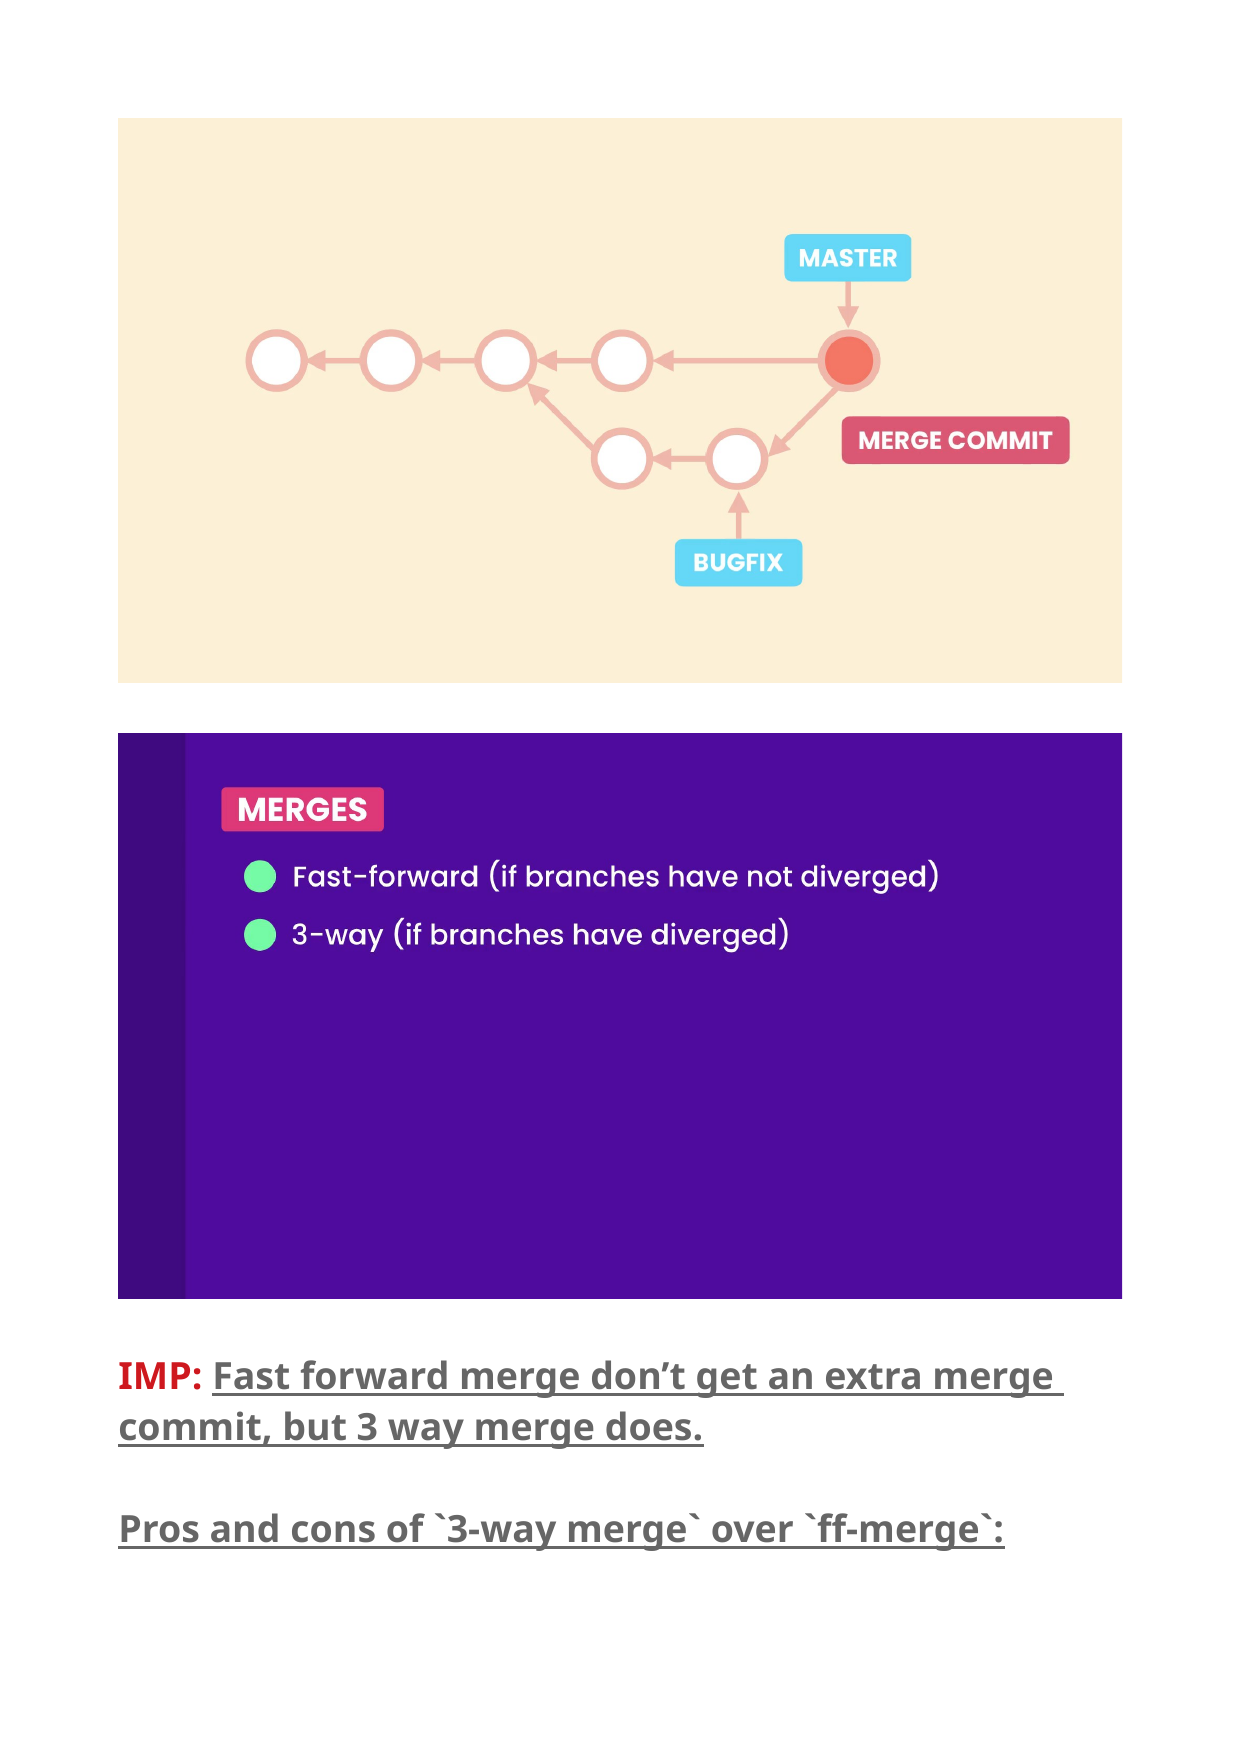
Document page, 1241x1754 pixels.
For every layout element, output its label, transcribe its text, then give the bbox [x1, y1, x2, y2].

text Pros and cons of `3-way merge` over `ff-merge`: [118, 1503, 1122, 1554]
picture [118, 118, 1123, 683]
text IMP: Fast forward merge don’t get an extra merge commit, but 3 way merge does. [118, 1349, 1122, 1452]
picture [118, 733, 1123, 1299]
